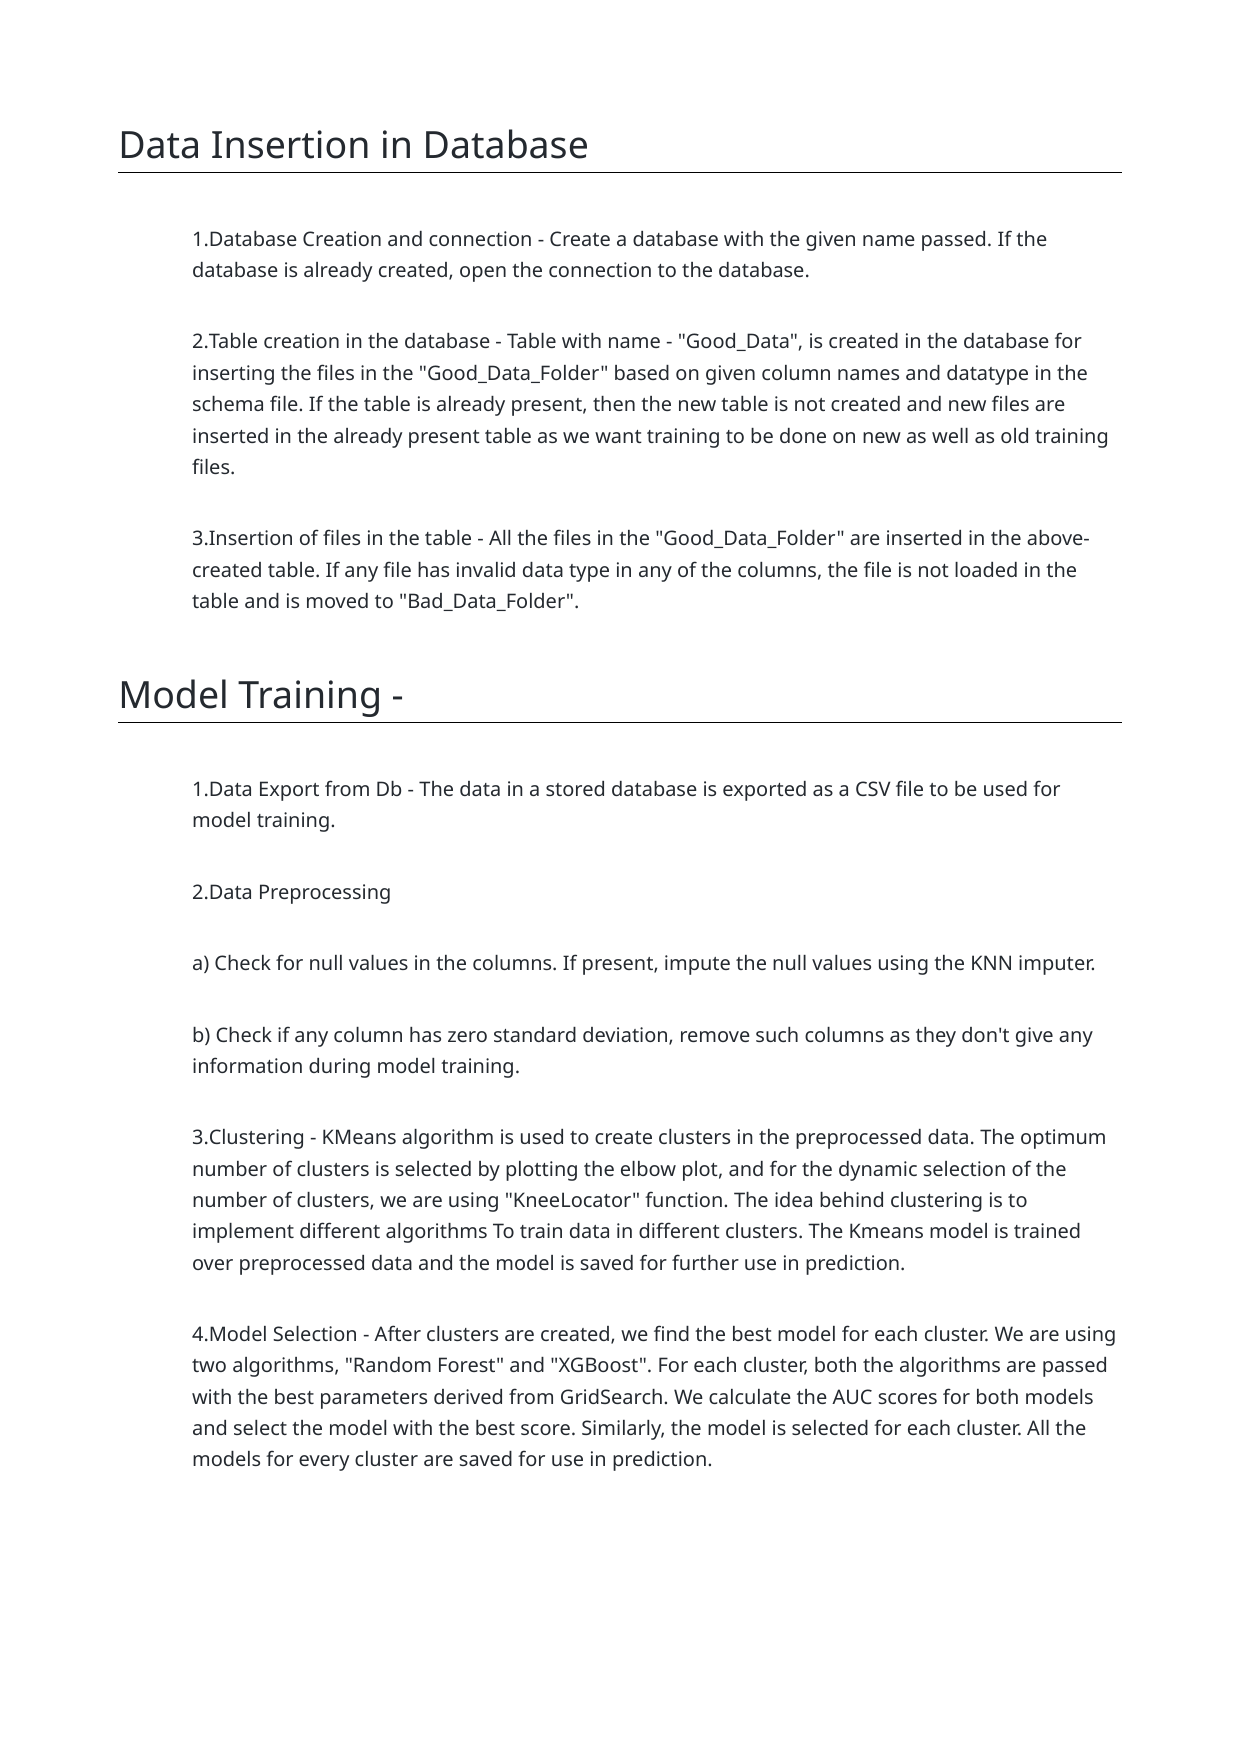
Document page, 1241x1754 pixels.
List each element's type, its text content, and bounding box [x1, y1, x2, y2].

subtitle Model Training - [118, 668, 1122, 722]
list Data Preprocessing [118, 878, 1122, 905]
list Table creation in the database - Table with name - "Good_Data", is created in the database for inserting the files in the "Good_Data_Folder" based on given column names and datatype in the schema file. If the table is already present, then the new table is not created and new files are inserted in the already present table as we want training to be done on new as well as old training files. [118, 328, 1122, 480]
list a) Check for null values in the columns. If present, impute the null values using the KNN imputer. [118, 949, 1122, 977]
list Clustering - KMeans algorithm is used to create clusters in the preprocessed data. The optimum number of clusters is selected by plotting the elbow plot, and for the dynamic selection of the number of clusters, we are using "KneeLocator" function. The idea behind clustering is to implement different algorithms To train data in different clusters. The Kmeans model is trained over preprocessed data and the model is saved for further use in prediction. [118, 1123, 1122, 1276]
list Data Export from Db - The data in a stored database is exported as a CSV file to be used for model training. [118, 775, 1122, 834]
list Model Selection - After clusters are created, we find the best model for each cluster. We are using two algorithms, "Random Forest" and "XGBoost". For each cluster, both the algorithms are passed with the best parameters derived from GridSearch. We calculate the AUC scores for both models and select the model with the best score. Similarly, the model is selected for each cluster. All the models for every cluster are saved for use in prediction. [118, 1320, 1122, 1473]
subtitle Data Insertion in Database [118, 118, 1122, 172]
list Database Creation and connection - Create a database with the given name passed. If the database is already created, open the connection to the database. [118, 225, 1122, 283]
list b) Check if any column has zero standard deviation, remove such columns as they don't give any information during model training. [118, 1021, 1122, 1079]
list Insertion of files in the table - All the files in the "Good_Data_Folder" are inserted in the above-created table. If any file has invalid data type in any of the columns, the file is not loaded in the table and is moved to "Bad_Data_Folder". [118, 524, 1122, 614]
